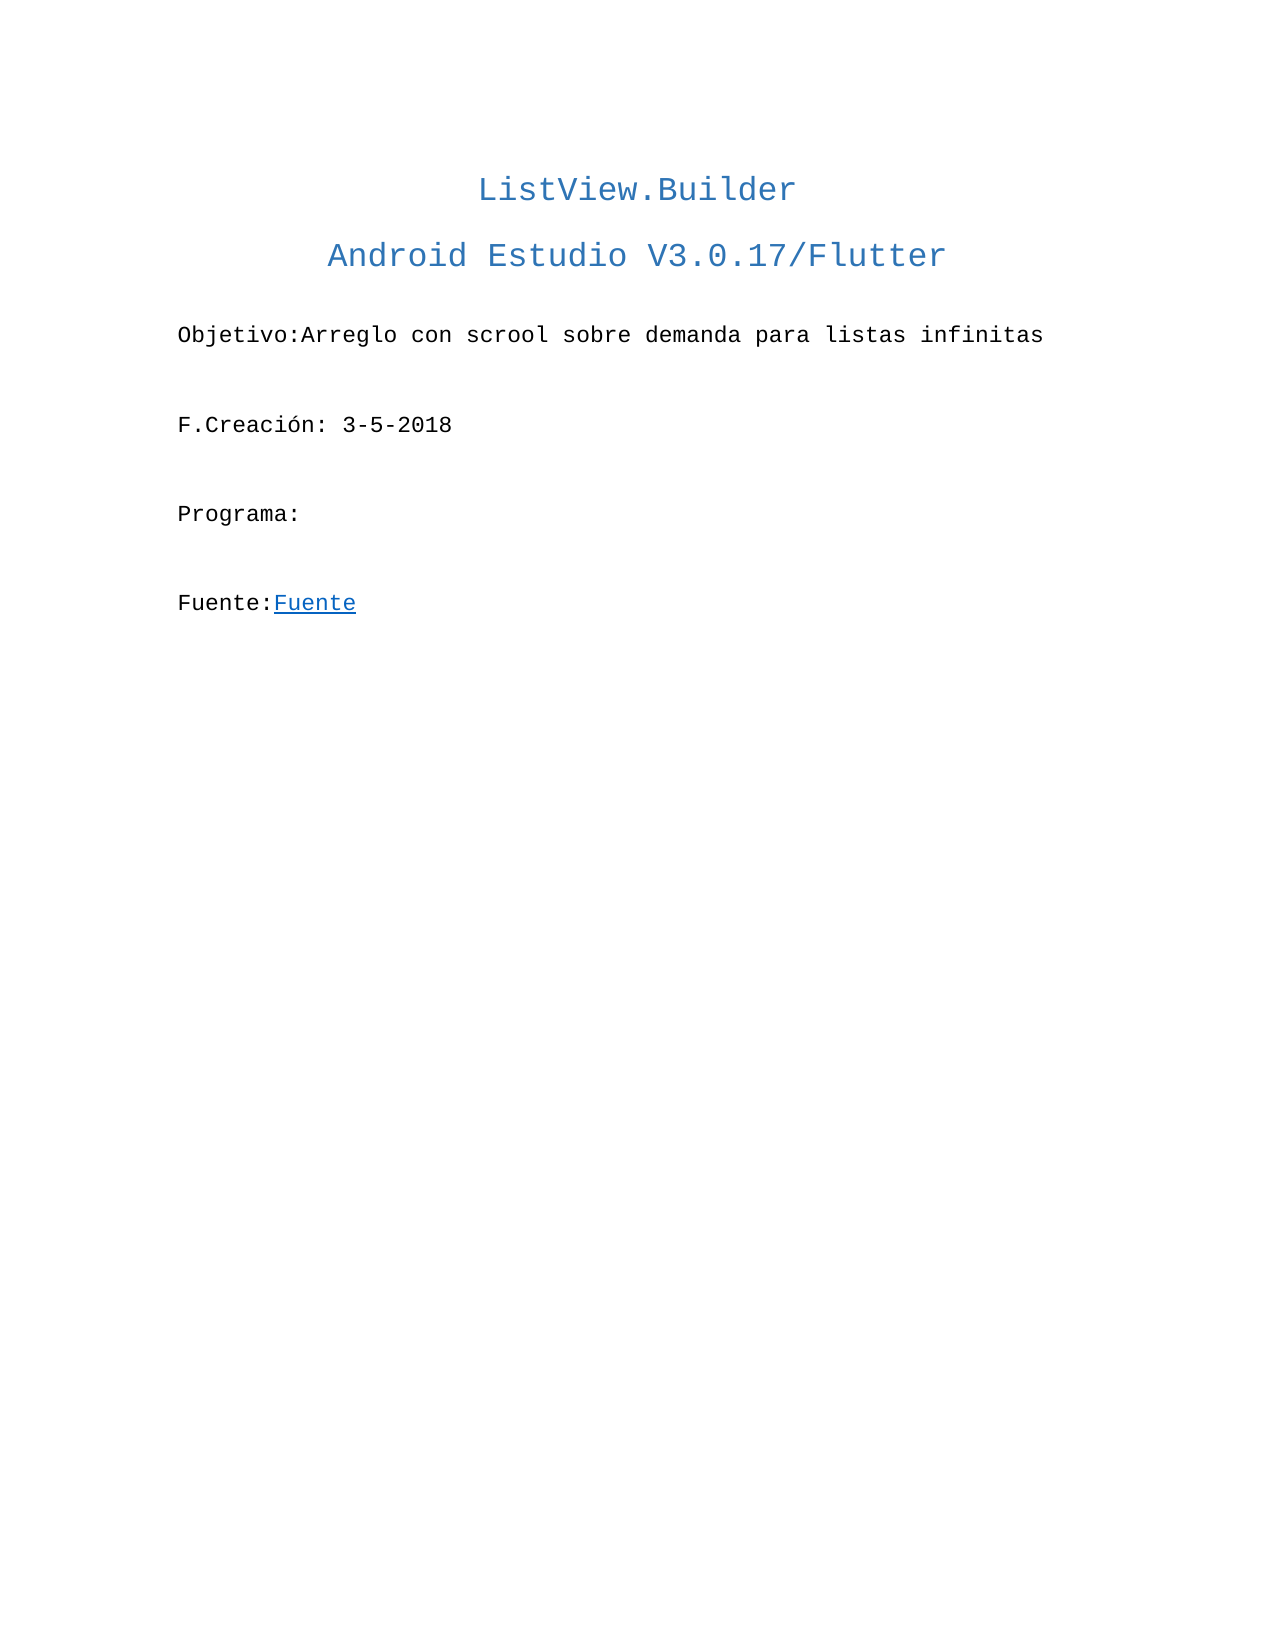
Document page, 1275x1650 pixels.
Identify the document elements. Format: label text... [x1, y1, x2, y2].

text Programa: [177, 502, 1098, 528]
subtitle Android Estudio V3.0.17/Flutter [177, 238, 1098, 276]
text Objetivo:Arreglo con scrool sobre demanda para listas infinitas [177, 324, 1098, 350]
subtitle ListView.Builder [177, 173, 1098, 210]
text Fuente:Fuente [177, 591, 1098, 617]
text F.Creación: 3-5-2018 [177, 413, 1098, 439]
